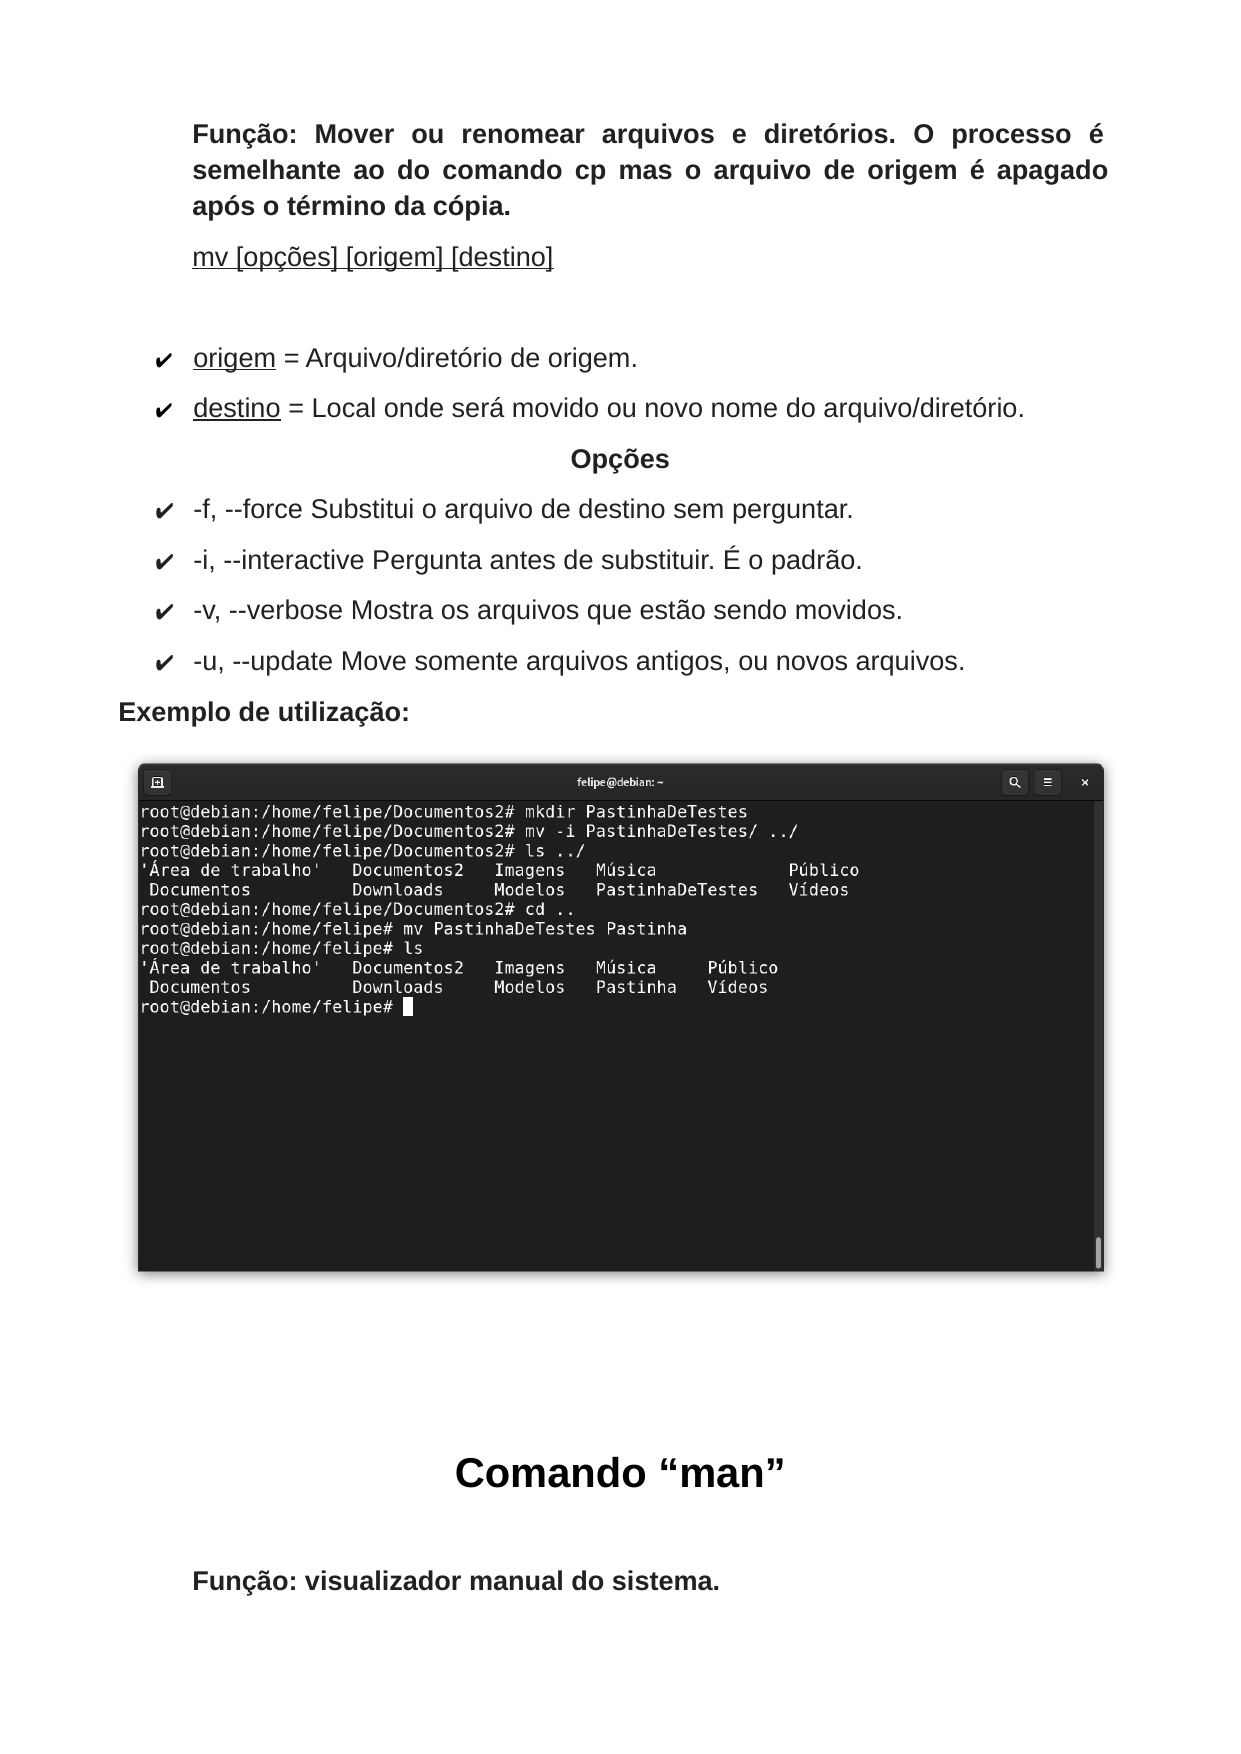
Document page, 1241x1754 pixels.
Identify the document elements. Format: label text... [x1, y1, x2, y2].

list -f, --force Substitui o arquivo de destino sem perguntar. [156, 493, 1122, 524]
list -u, --update Move somente arquivos antigos, ou novos arquivos. [156, 645, 1122, 676]
text mv [opções] [origem] [destino] [118, 241, 1122, 272]
text Função: visualizador manual do sistema. [118, 1565, 1122, 1597]
list destino = Local onde será movido ou novo nome do arquivo/diretório. [156, 392, 1122, 423]
text Opções [118, 443, 1122, 474]
text Exemplo de utilização: [118, 696, 1122, 727]
picture [118, 746, 1123, 1293]
list -i, --interactive Pergunta antes de substituir. É o padrão. [156, 544, 1122, 575]
list origem = Arquivo/diretório de origem. [156, 342, 1122, 373]
list -v, --verbose Mostra os arquivos que estão sendo movidos. [156, 594, 1122, 626]
text Comando “man” [118, 1449, 1122, 1497]
text Função: Mover ou renomear arquivos e diretórios. O processo é semelhante ao do comando cp mas o arquivo de origem é apagado após o término da cópia. [118, 118, 1122, 221]
